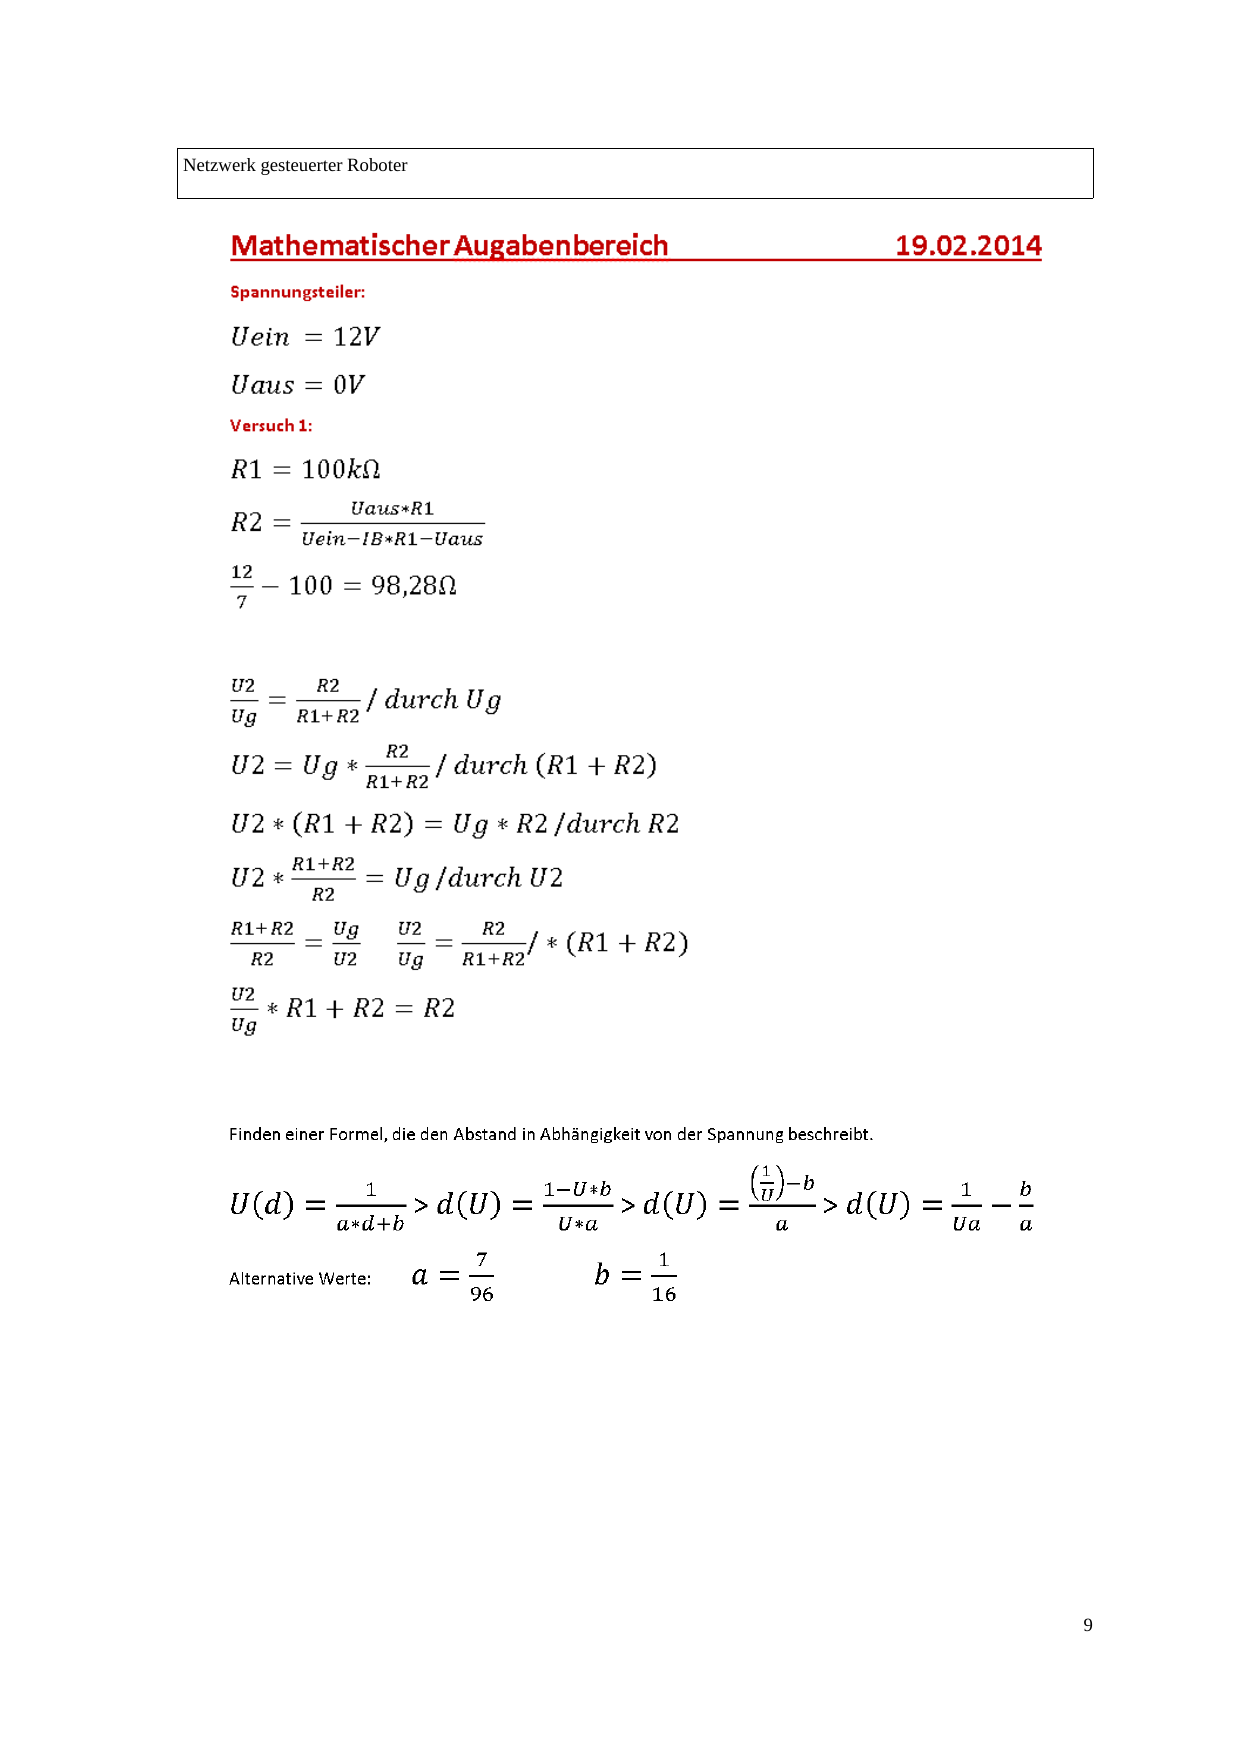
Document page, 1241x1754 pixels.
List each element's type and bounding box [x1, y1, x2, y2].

picture [221, 226, 1049, 1044]
picture [221, 1118, 1049, 1314]
